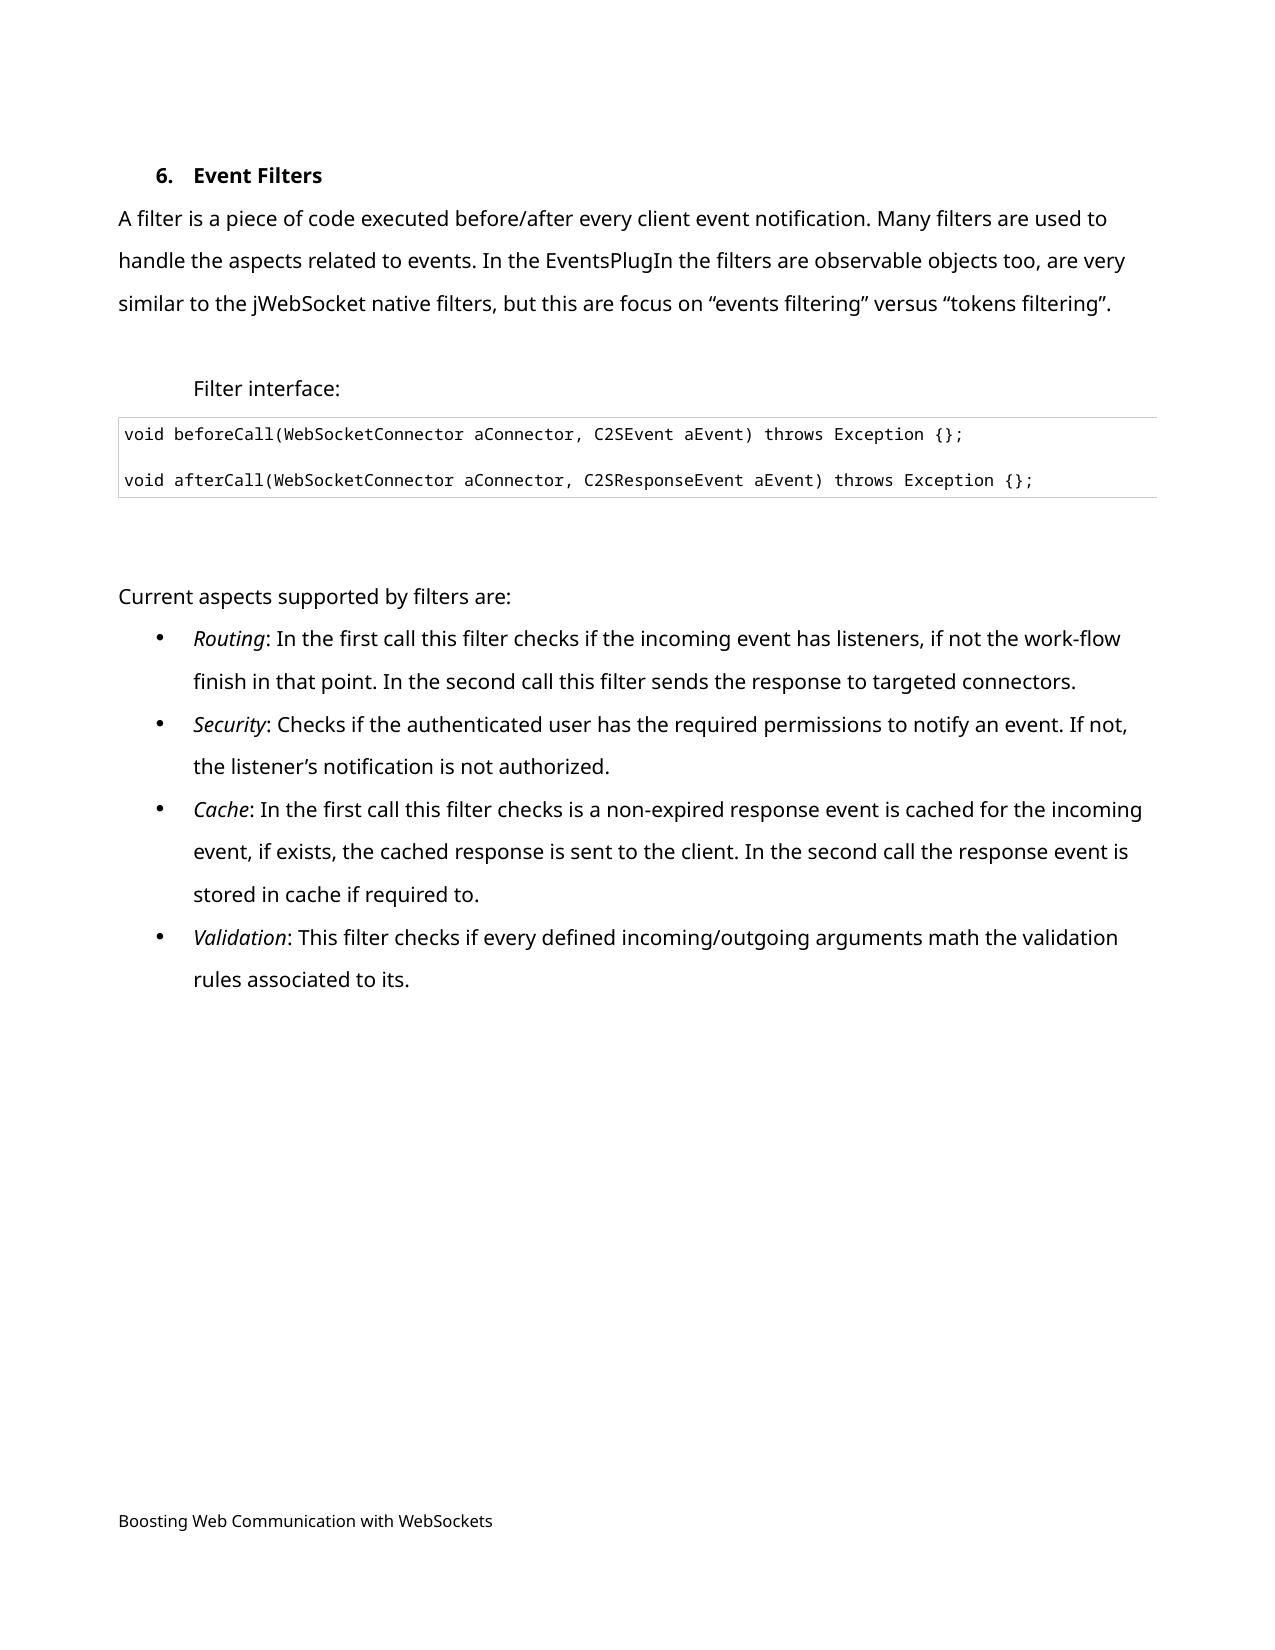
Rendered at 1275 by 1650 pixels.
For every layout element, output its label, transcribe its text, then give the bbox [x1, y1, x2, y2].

list Current aspects supported by filters are: [81, 582, 1157, 610]
list Routing: In the first call this filter checks if the incoming event has listeners, if not the work-flow finish in that point. In the second call this filter sends the response to targeted connectors. [156, 624, 1157, 696]
list A filter is a piece of code executed before/after every client event notification. Many filters are used to handle the aspects related to events. In the EventsPlugIn the filters are observable objects too, are very similar to the jWebSocket native filters, but this are focus on “events filtering” versus “tokens filtering”. [81, 204, 1157, 317]
list Cache: In the first call this filter checks is a non-expired response event is cached for the incoming event, if exists, the cached response is sent to the client. In the second call the response event is stored in cache if required to. [156, 795, 1157, 908]
table_header void beforeCall(WebSocketConnector aConnector, C2SEvent aEvent) throws Exception {}; void afterCall(WebSocketConnector aConnector, C2SResponseEvent aEvent) throws Exception {}; [119, 418, 1157, 497]
list Filter interface: [156, 374, 1157, 403]
list Security: Checks if the authenticated user has the required permissions to notify an event. If not, the listener’s notification is not authorized. [156, 710, 1157, 781]
list Validation: This filter checks if every defined incoming/outgoing arguments math the validation rules associated to its. [156, 923, 1157, 994]
list Event Filters [156, 161, 1157, 190]
